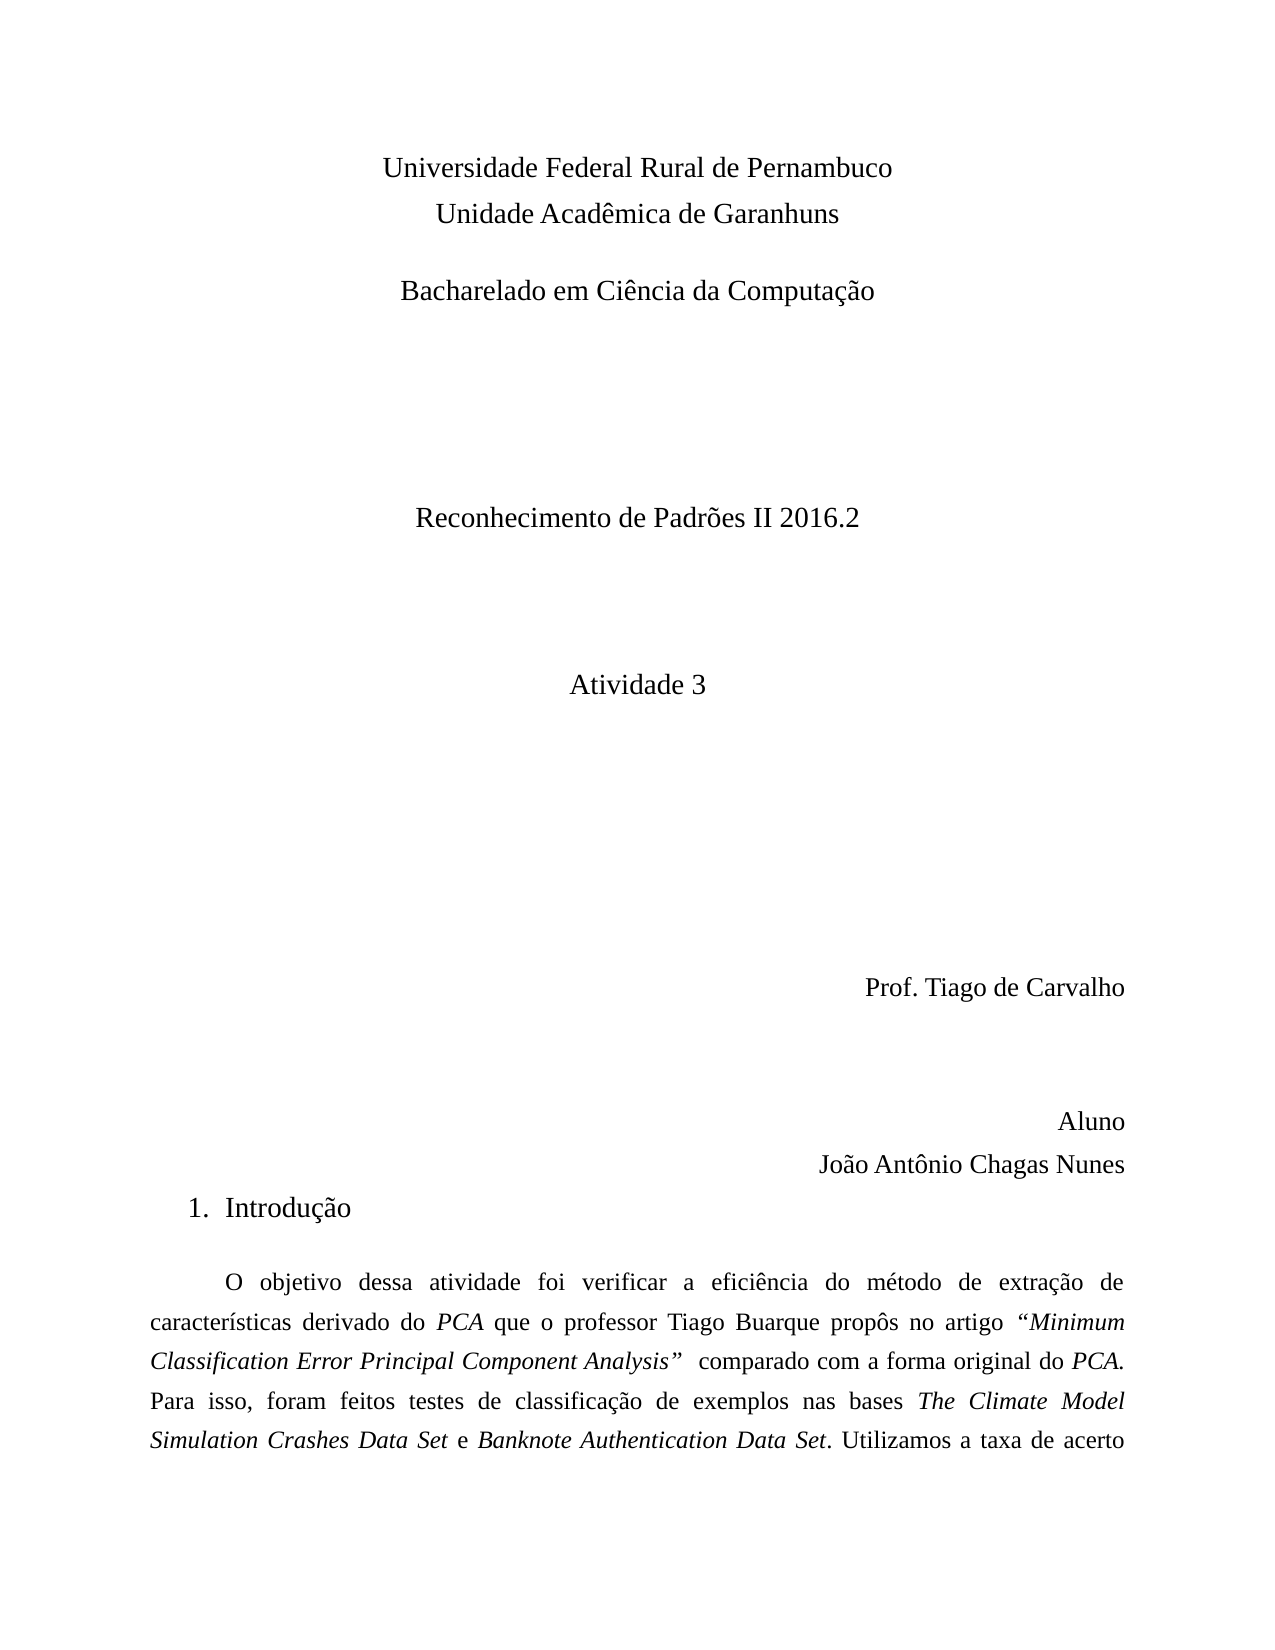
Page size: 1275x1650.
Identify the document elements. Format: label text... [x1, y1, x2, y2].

text Aluno [150, 1105, 1125, 1136]
text Prof. Tiago de Carvalho [150, 971, 1125, 1002]
list Introdução [187, 1191, 1125, 1224]
text João Antônio Chagas Nunes [150, 1148, 1125, 1179]
text Reconhecimento de Padrões II 2016.2 [150, 500, 1125, 534]
text Bacharelado em Ciência da Computação [150, 273, 1125, 306]
text Atividade 3 [150, 667, 1125, 701]
text Unidade Acadêmica de Garanhuns [150, 196, 1125, 230]
text O objetivo dessa atividade foi verificar a eficiência do método de extração de características derivado do PCA que o professor Tiago Buarque propôs no artigo “Minimum Classification Error Principal Component Analysis” comparado com a forma original do PCA. Para isso, foram feitos testes de classificação de exemplos nas bases The Climate Model Simulation Crashes Data Set e Banknote Authentication Data Set. Utilizamos a taxa de acerto [150, 1267, 1125, 1454]
text Universidade Federal Rural de Pernambuco [150, 150, 1125, 183]
